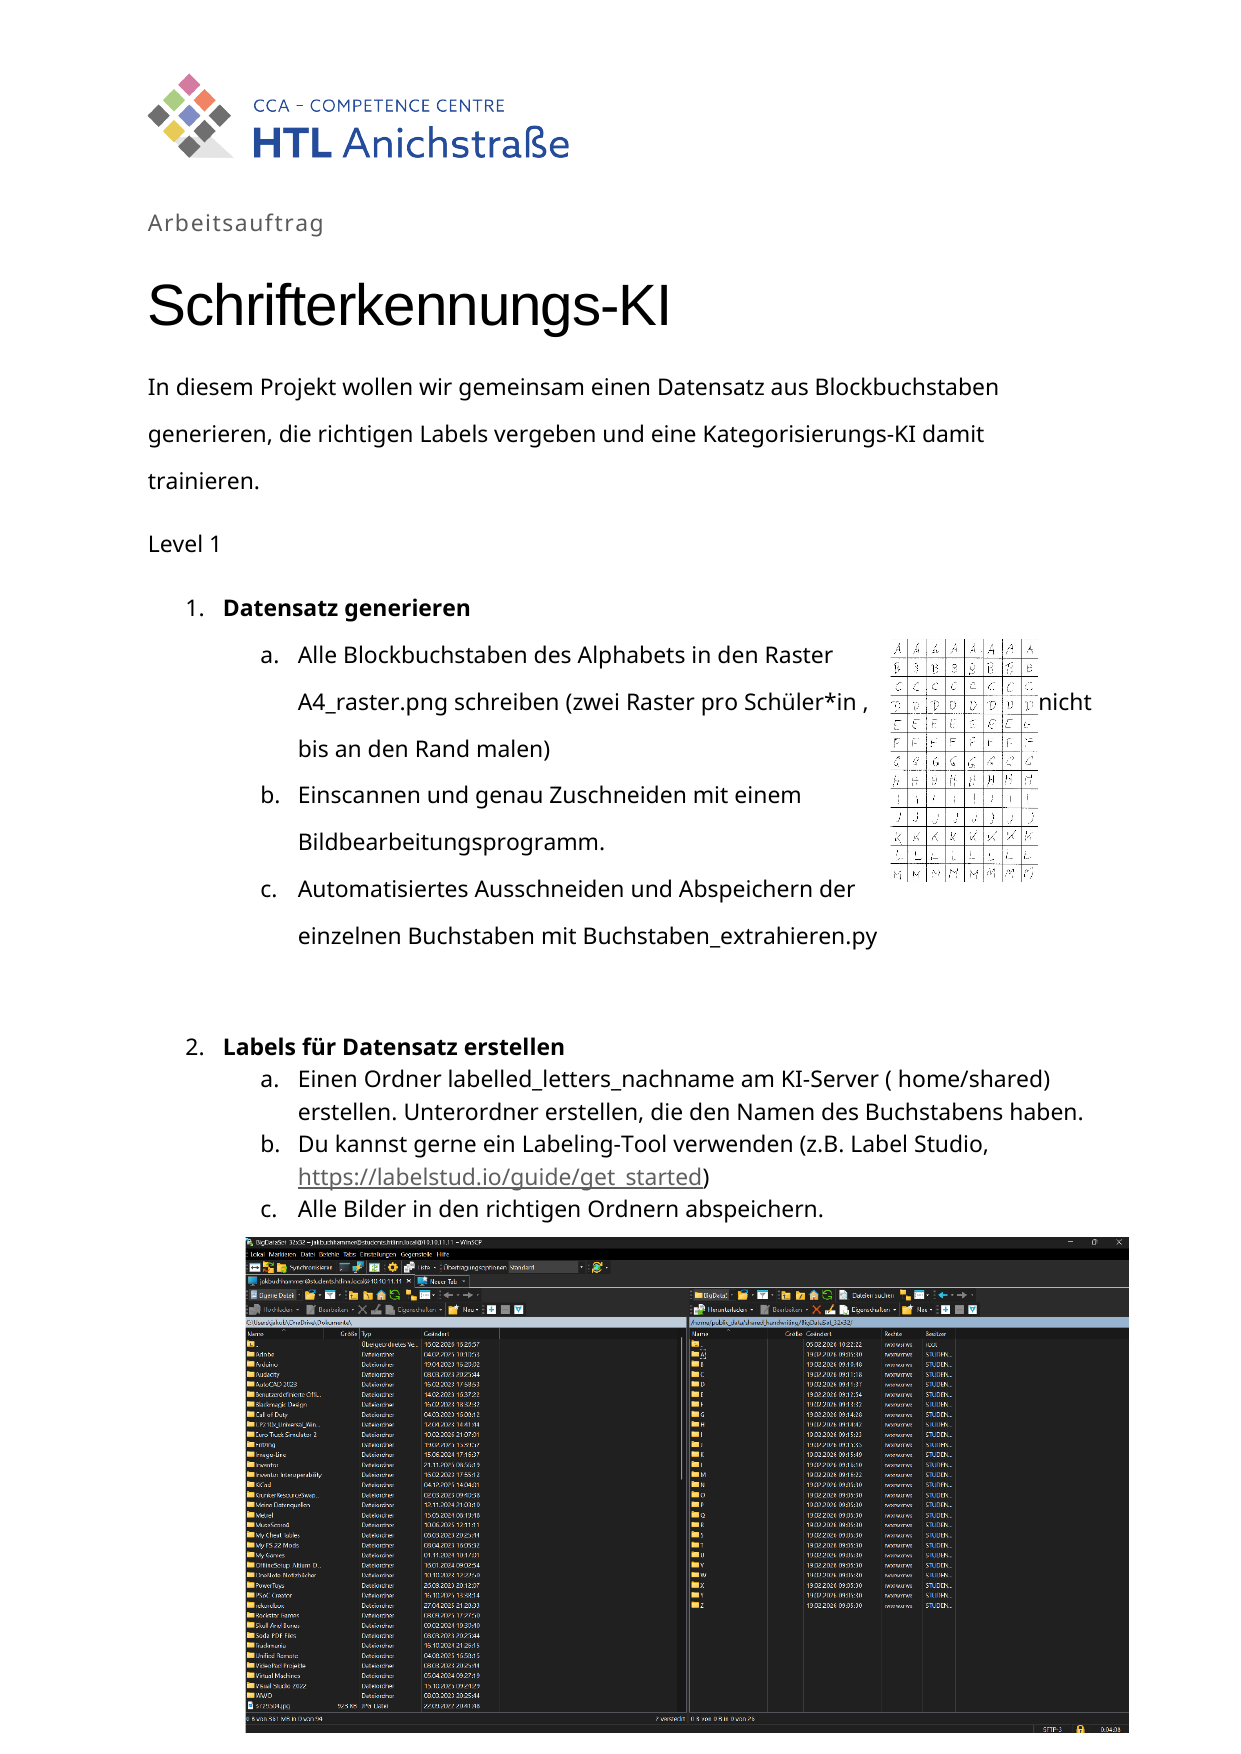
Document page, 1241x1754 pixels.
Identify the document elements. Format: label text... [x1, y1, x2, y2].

list [1038, 779, 1093, 858]
list Du kannst gerne ein Labeling-Tool verwenden (z.B. Label Studio, https://labelstud.io/guide/get_started) [260, 1128, 1093, 1192]
text Schrifterkennungs-KI [148, 271, 1093, 338]
list Labels für Datensatz erstellen [185, 1031, 1093, 1062]
list Einen Ordner labelled_letters_nachname am KI-Server ( home/shared) erstellen. Unterordner erstellen, die den Namen des Buchstabens haben. [260, 1063, 1093, 1127]
text Level 1 [148, 528, 1093, 560]
list Alle Bilder in den richtigen Ordnern abspeichern. [260, 1193, 1093, 1224]
list Automatisiertes Ausschneiden und Abspeichern der einzelnen Buchstaben mit Buchstaben_extrahieren.py [260, 873, 1093, 951]
text In diesem Projekt wollen wir gemeinsam einen Datensatz aus Blockbuchstaben generieren, die richtigen Labels vergeben und eine Kategorisierungs-KI damit trainieren. [148, 371, 1093, 496]
list Einscannen und genau Zuschneiden mit einem Bildbearbeitungsprogramm. [260, 779, 890, 858]
list Alle Blockbuchstaben des Alphabets in den Raster A4_raster.png schreiben (zwei Raster pro Schüler*in , nicht bis an den Rand malen) [1038, 639, 1093, 764]
list Datensatz generieren [185, 592, 1093, 623]
text Arbeitsauftrag [148, 207, 1093, 238]
list Alle Blockbuchstaben des Alphabets in den Raster A4_raster.png schreiben (zwei Raster pro Schüler*in , nicht bis an den Rand malen) [260, 639, 890, 764]
